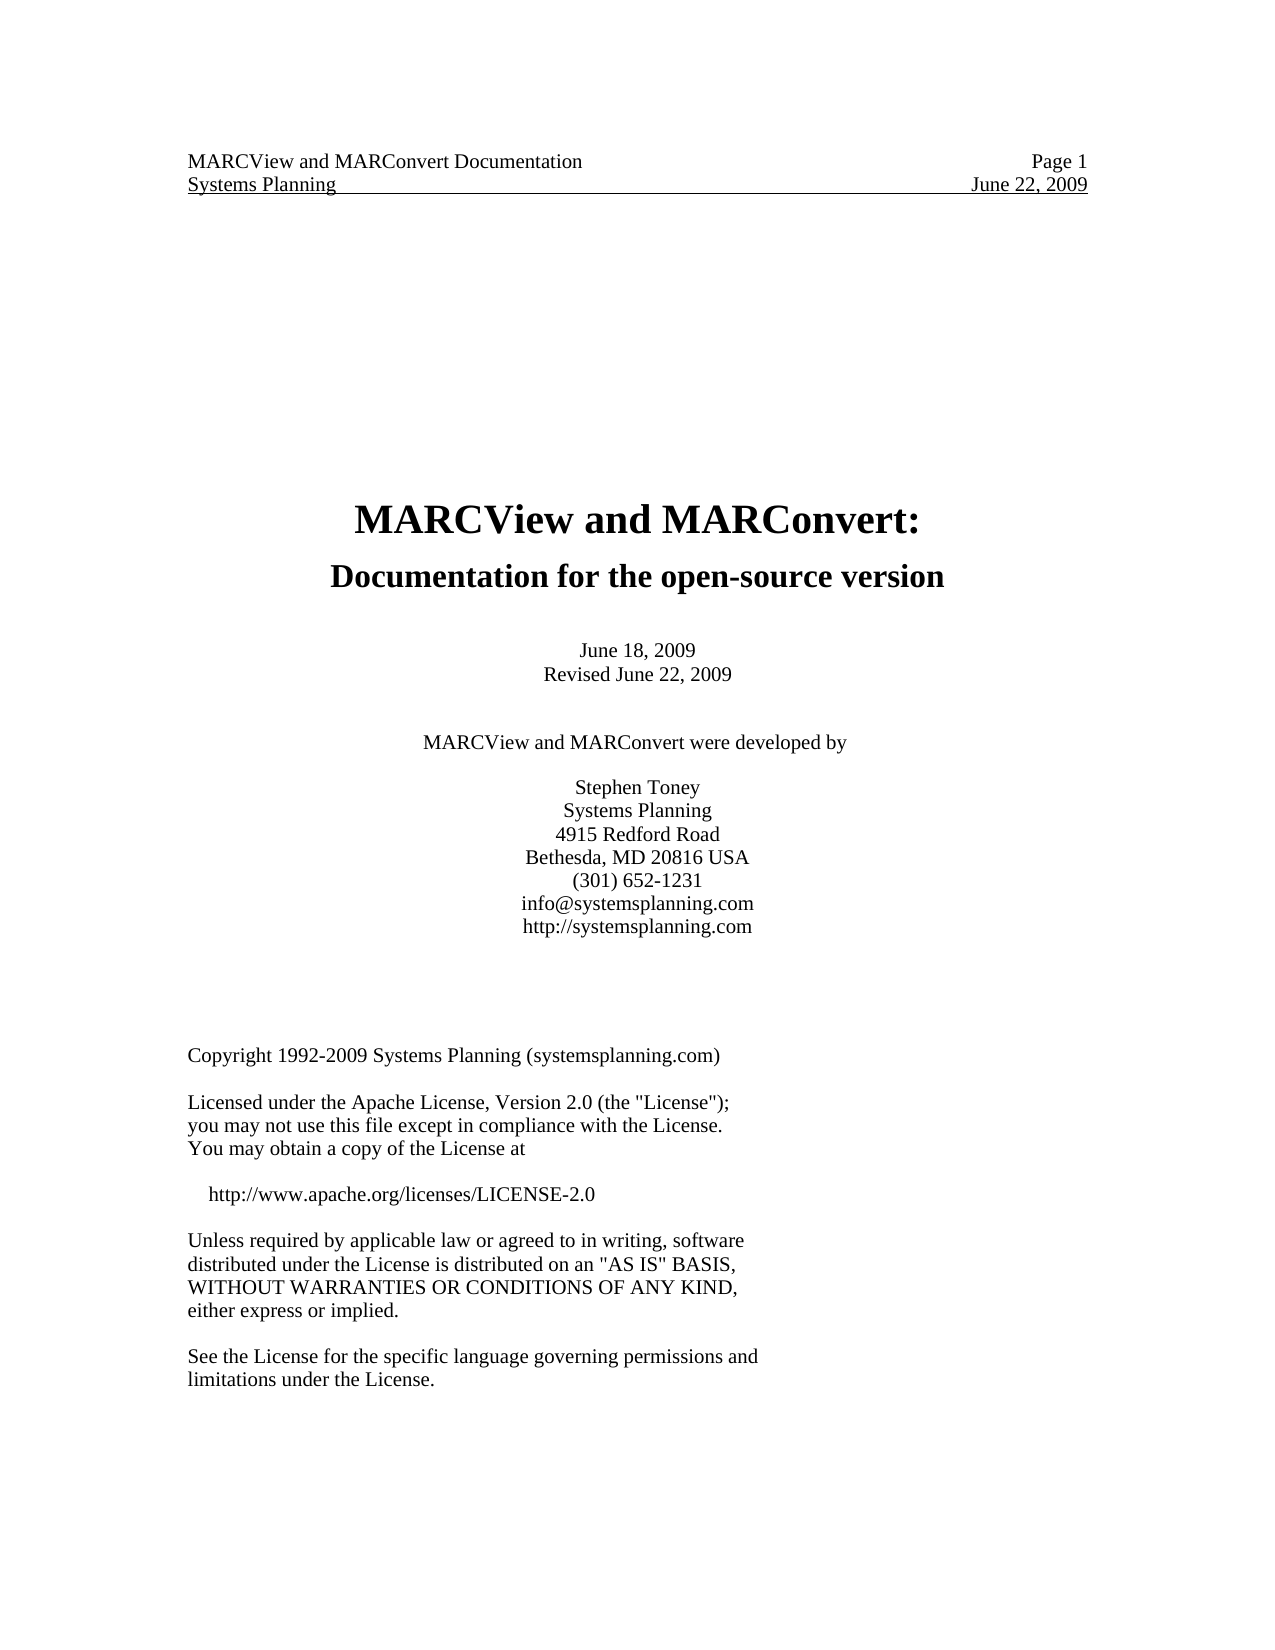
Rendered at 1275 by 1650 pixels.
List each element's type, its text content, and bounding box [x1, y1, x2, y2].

text Copyright 1992-2009 Systems Planning (systemsplanning.com) [187, 1044, 1087, 1067]
text Documentation for the open-source version [187, 557, 1087, 594]
text WITHOUT WARRANTIES OR CONDITIONS OF ANY KIND, [187, 1276, 1087, 1299]
text (301) 652-1231 [187, 869, 1087, 892]
text See the License for the specific language governing permissions and [187, 1345, 1087, 1368]
text Bethesda, MD 20816 USA [187, 846, 1087, 869]
text distributed under the License is distributed on an "AS IS" BASIS, [187, 1252, 1087, 1276]
text You may obtain a copy of the License at [187, 1137, 1087, 1160]
text http://systemsplanning.com [187, 915, 1087, 938]
text you may not use this file except in compliance with the License. [187, 1114, 1087, 1137]
text Stephen Toney [187, 776, 1087, 799]
text http://www.apache.org/licenses/LICENSE-2.0 [187, 1183, 1087, 1206]
text Licensed under the Apache License, Version 2.0 (the "License"); [187, 1091, 1087, 1114]
text info@systemsplanning.com [187, 892, 1087, 915]
text Revised June 22, 2009 [187, 662, 1087, 686]
text MARCView and MARConvert were developed by [187, 731, 1087, 754]
text either express or implied. [187, 1299, 1087, 1322]
text limitations under the License. [187, 1368, 1087, 1391]
text 4915 Redford Road [187, 822, 1087, 846]
text Systems Planning [187, 799, 1087, 822]
text Unless required by applicable law or agreed to in writing, software [187, 1229, 1087, 1252]
text June 18, 2009 [187, 639, 1087, 662]
text MARCView and MARConvert: [187, 496, 1087, 542]
